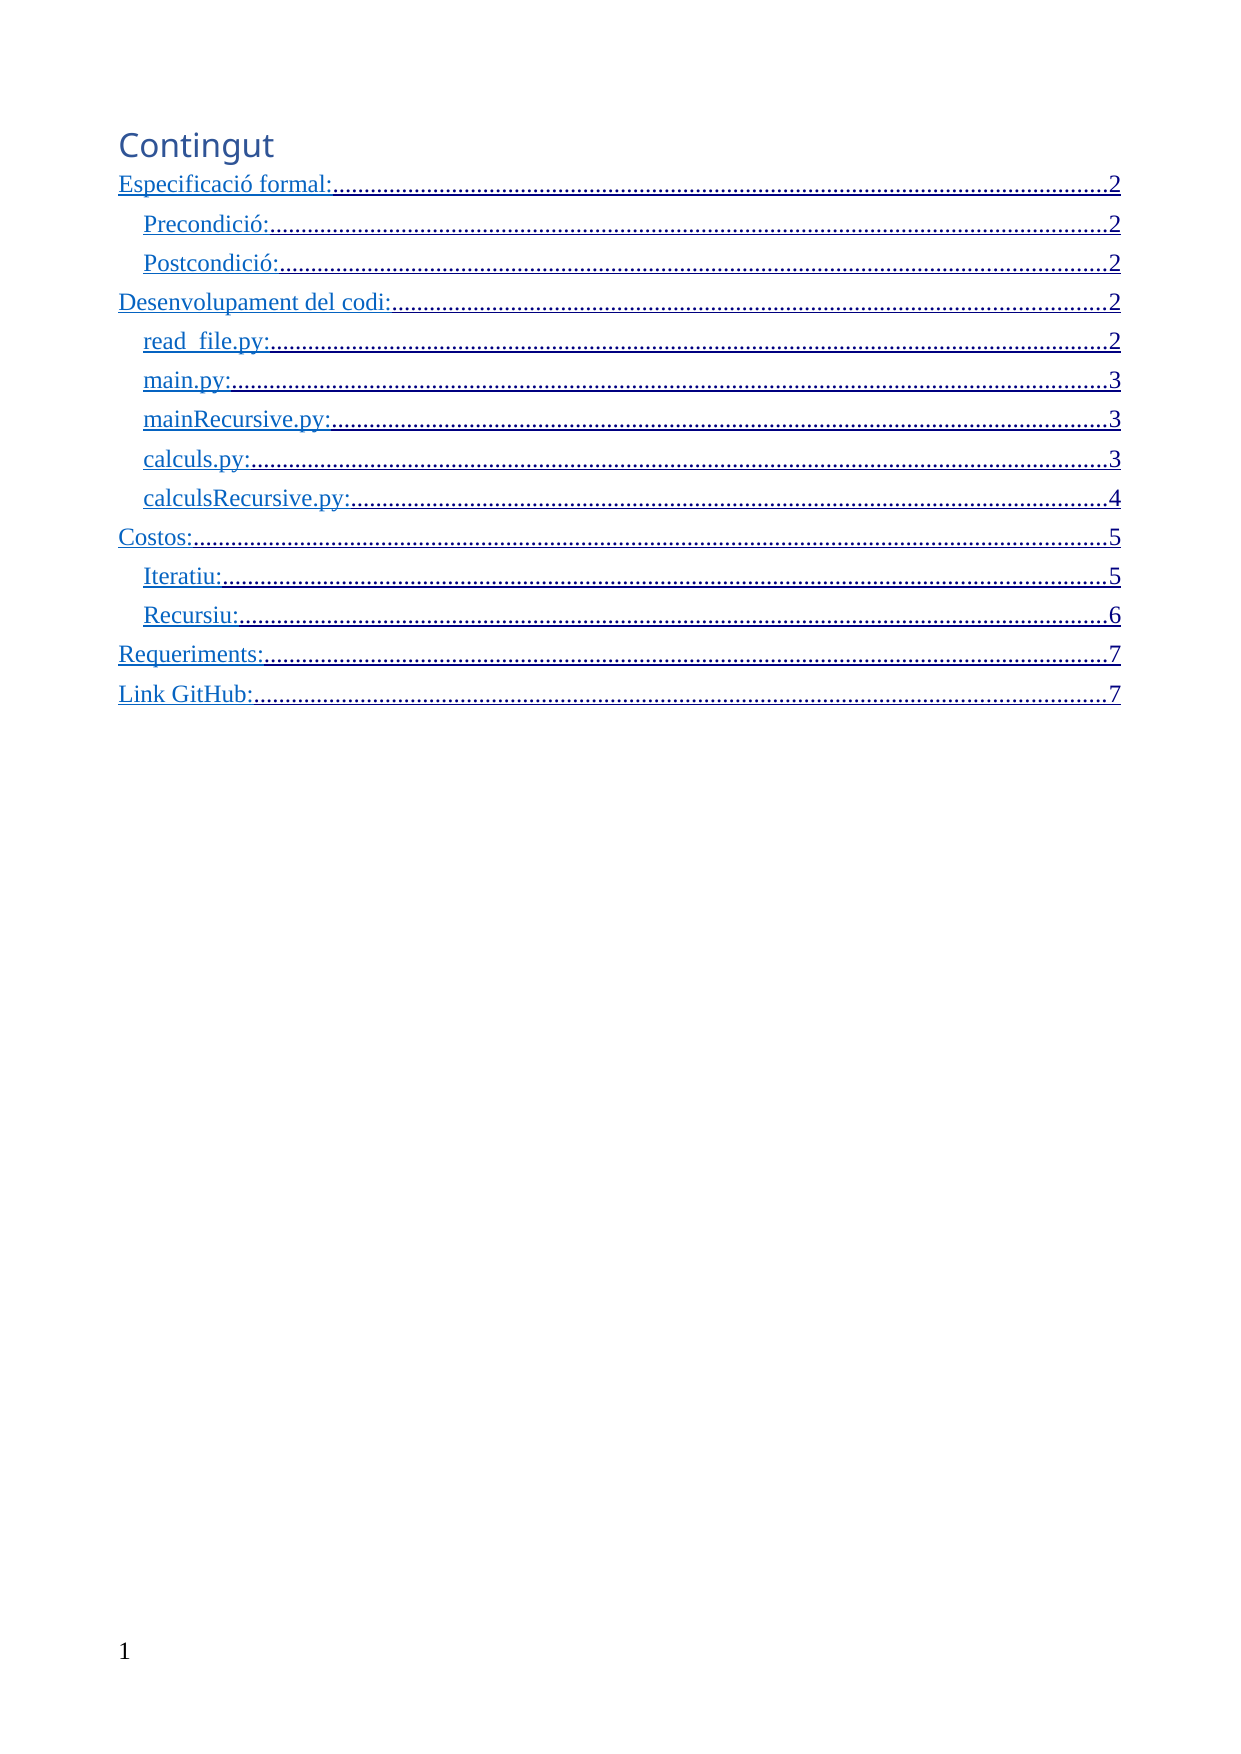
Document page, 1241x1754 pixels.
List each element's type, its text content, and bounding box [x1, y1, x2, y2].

text calculs.py: 3 [143, 444, 1122, 472]
text Precondició: 2 [143, 209, 1122, 237]
text Postcondició: 2 [143, 248, 1122, 277]
text Costos: 5 [118, 522, 1122, 551]
text Iteratiu: 5 [143, 561, 1122, 590]
text Link GitHub: 7 [118, 679, 1122, 707]
text Desenvolupament del codi: 2 [118, 287, 1122, 316]
text calculsRecursive.py: 4 [143, 483, 1122, 512]
text read_file.py: 2 [143, 326, 1122, 355]
text Requeriments: 7 [118, 639, 1122, 668]
text Recursiu: 6 [143, 600, 1122, 629]
text Contingut [118, 121, 1122, 167]
text main.py: 3 [143, 365, 1122, 394]
text mainRecursive.py: 3 [143, 404, 1122, 433]
text Especificació formal: 2 [118, 169, 1122, 198]
